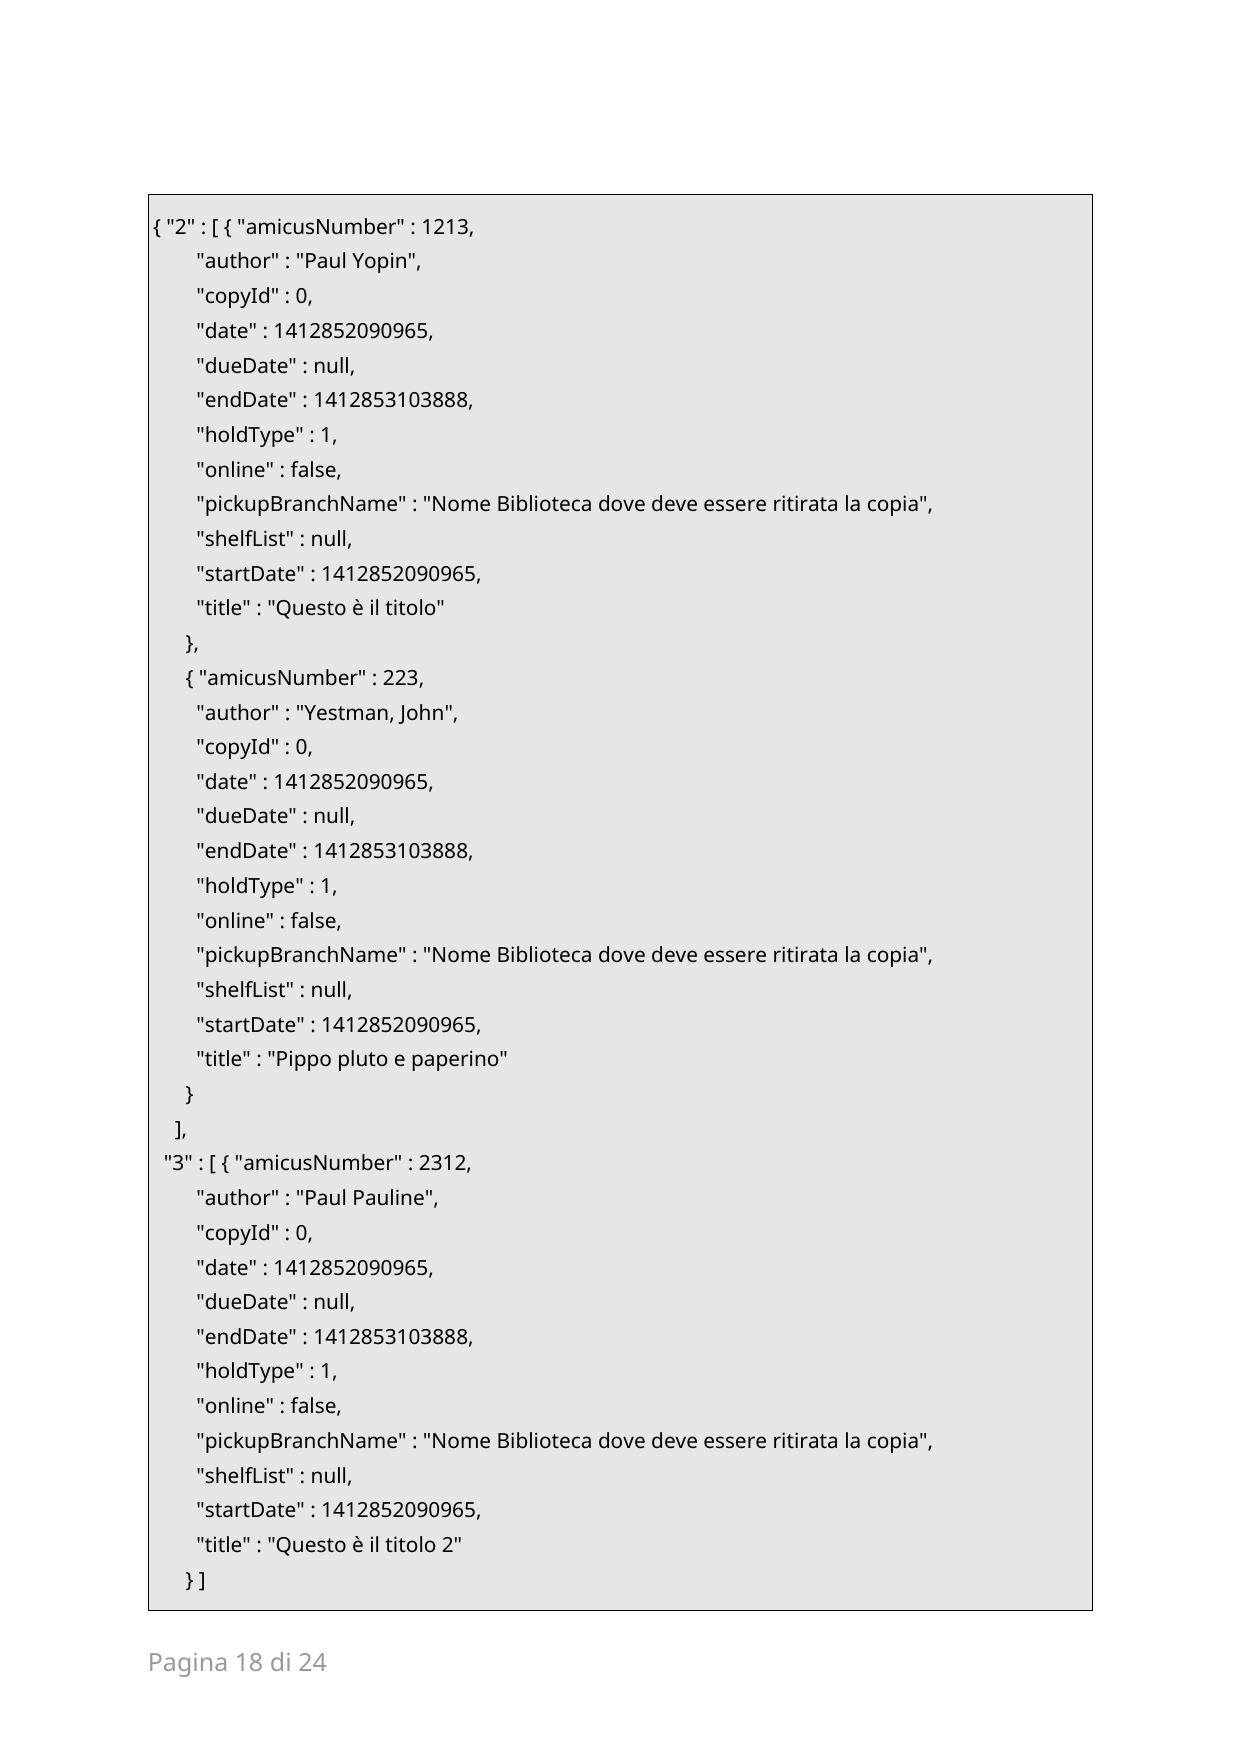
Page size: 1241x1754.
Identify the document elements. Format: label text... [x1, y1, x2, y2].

text }, [149, 611, 1092, 645]
text { "amicusNumber" : 223, [149, 645, 1092, 680]
text "dueDate" : null, [149, 784, 1092, 819]
text "dueDate" : null, [149, 1269, 1092, 1304]
text "endDate" : 1412853103888, [149, 368, 1092, 402]
text "pickupBranchName" : "Nome Biblioteca dove deve essere ritirata la copia", [149, 923, 1092, 957]
text } [149, 1061, 1092, 1096]
text "online" : false, [149, 437, 1092, 472]
text "copyId" : 0, [149, 714, 1092, 749]
text "startDate" : 1412852090965, [149, 1478, 1092, 1512]
text "copyId" : 0, [149, 264, 1092, 298]
text "author" : "Yestman, John", [149, 680, 1092, 714]
text "author" : "Paul Pauline", [149, 1166, 1092, 1200]
text "endDate" : 1412853103888, [149, 819, 1092, 853]
text "date" : 1412852090965, [149, 1235, 1092, 1269]
text "title" : "Questo è il titolo" [149, 576, 1092, 611]
text "dueDate" : null, [149, 333, 1092, 368]
text "shelfList" : null, [149, 506, 1092, 541]
text "pickupBranchName" : "Nome Biblioteca dove deve essere ritirata la copia", [149, 1408, 1092, 1443]
text "online" : false, [149, 888, 1092, 923]
text "date" : 1412852090965, [149, 749, 1092, 784]
text "shelfList" : null, [149, 957, 1092, 992]
text "3" : [ { "amicusNumber" : 2312, [149, 1131, 1092, 1166]
text "holdType" : 1, [149, 1339, 1092, 1374]
text "author" : "Paul Yopin", [149, 229, 1092, 264]
text "copyId" : 0, [149, 1200, 1092, 1235]
text "endDate" : 1412853103888, [149, 1304, 1092, 1339]
text "shelfList" : null, [149, 1443, 1092, 1478]
text "startDate" : 1412852090965, [149, 541, 1092, 576]
text { "2" : [ { "amicusNumber" : 1213, [149, 195, 1092, 229]
text "holdType" : 1, [149, 853, 1092, 888]
text "startDate" : 1412852090965, [149, 992, 1092, 1027]
text } ] [149, 1547, 1092, 1610]
text "title" : "Pippo pluto e paperino" [149, 1027, 1092, 1061]
text "holdType" : 1, [149, 402, 1092, 437]
text "date" : 1412852090965, [149, 298, 1092, 333]
text "pickupBranchName" : "Nome Biblioteca dove deve essere ritirata la copia", [149, 472, 1092, 506]
text ], [149, 1096, 1092, 1131]
text "online" : false, [149, 1374, 1092, 1408]
text "title" : "Questo è il titolo 2" [149, 1512, 1092, 1547]
